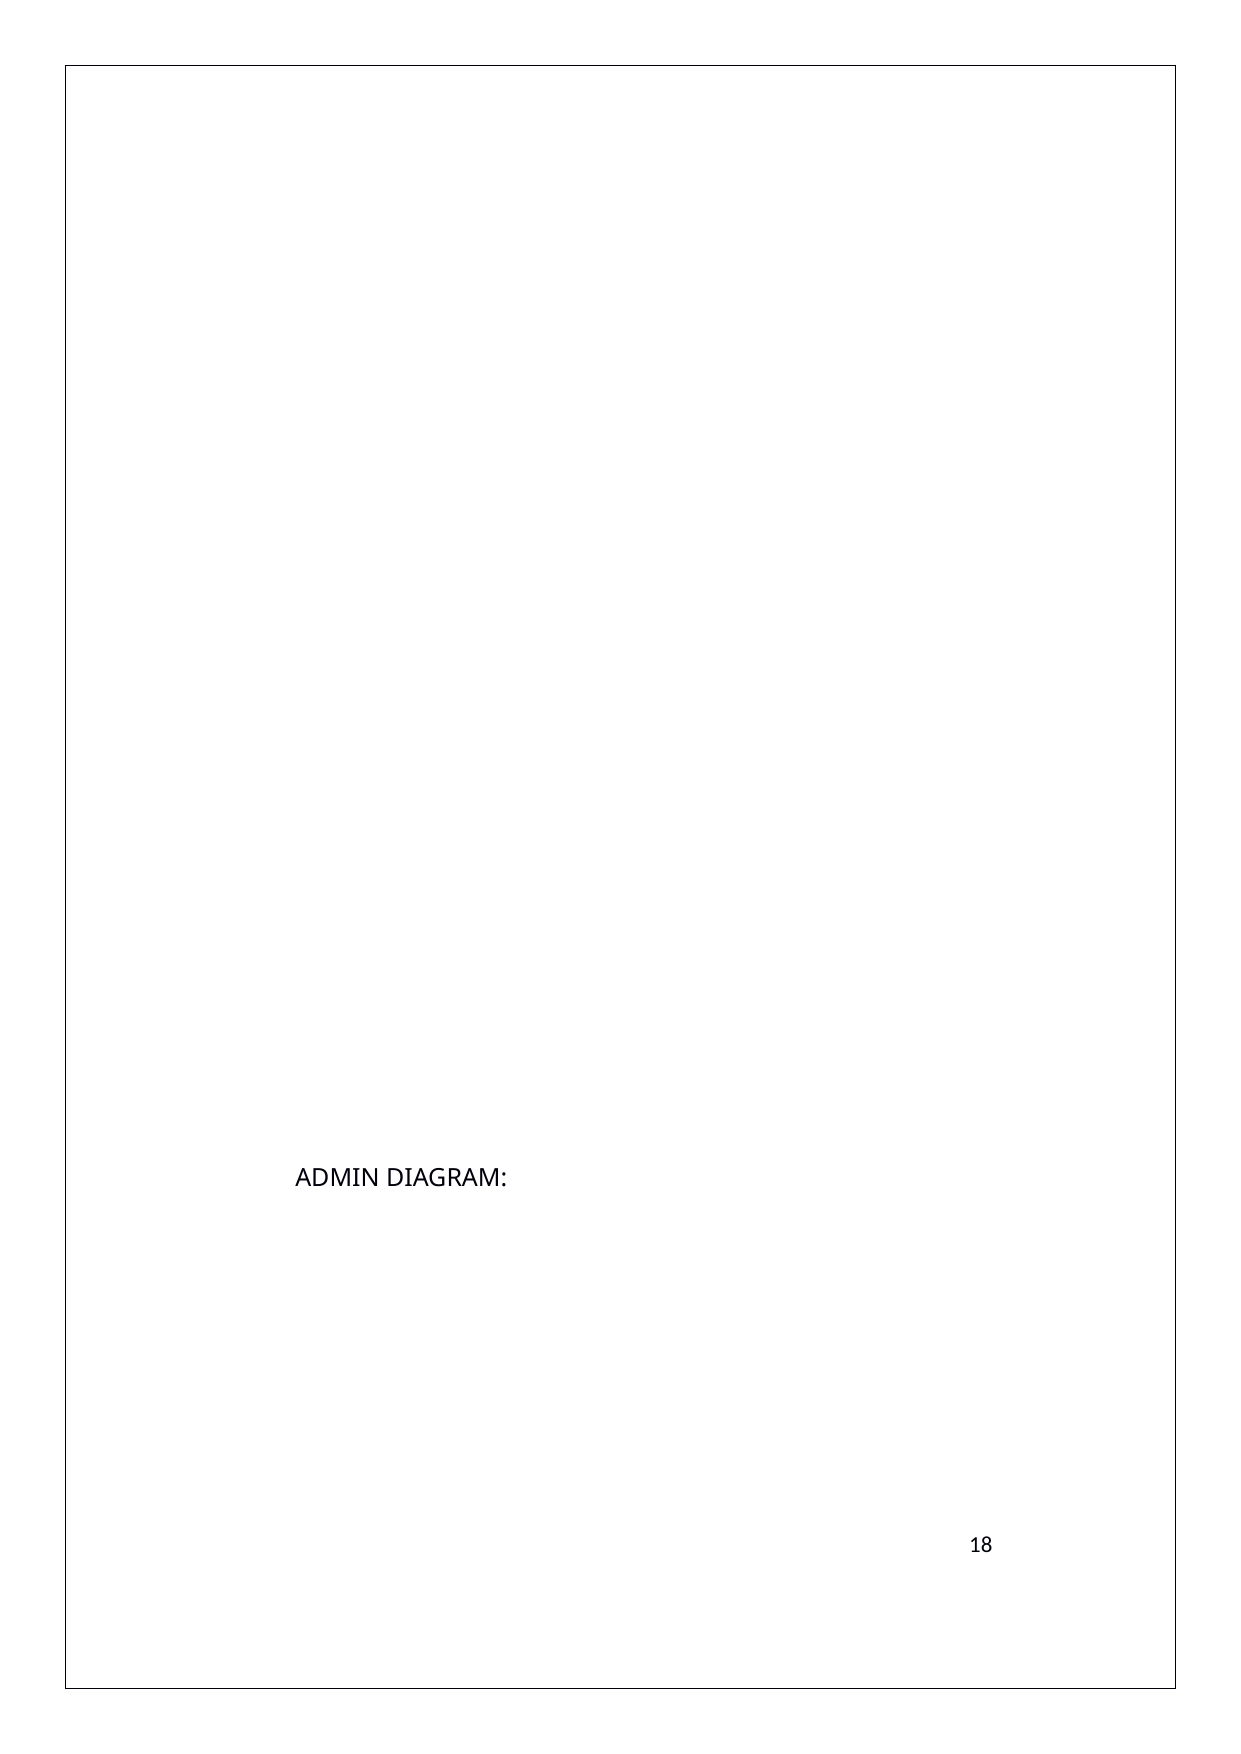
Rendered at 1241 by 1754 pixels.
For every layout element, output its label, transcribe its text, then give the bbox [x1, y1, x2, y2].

text ADMIN DIAGRAM: [295, 1159, 992, 1193]
